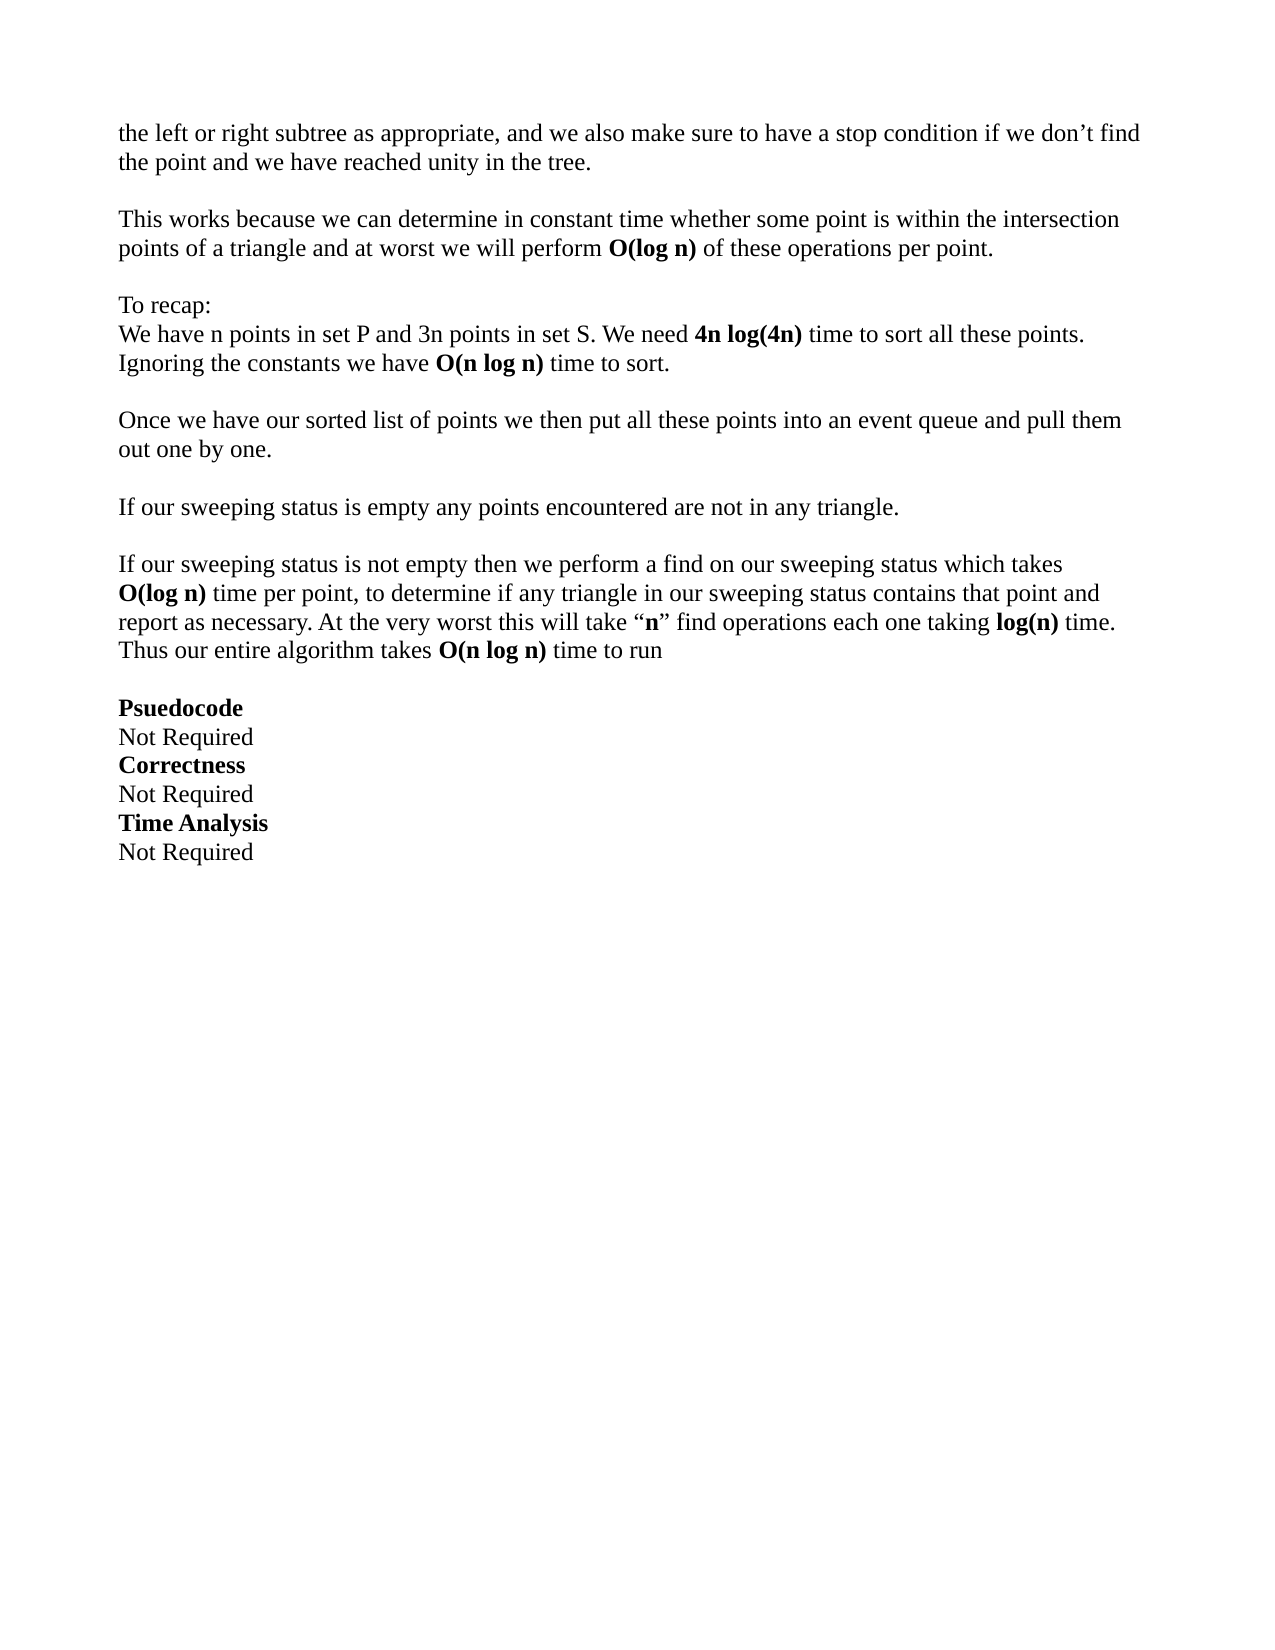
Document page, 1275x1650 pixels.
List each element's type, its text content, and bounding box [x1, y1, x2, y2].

text Correctness [118, 751, 1157, 779]
text the left or right subtree as appropriate, and we also make sure to have a stop condition if we don’t find the point and we have reached unity in the tree. [118, 118, 1157, 176]
text O(log n) time per point, to determine if any triangle in our sweeping status contains that point and report as necessary. At the very worst this will take “n” find operations each one taking log(n) time. Thus our entire algorithm takes O(n log n) time to run [118, 578, 1157, 664]
text Time Analysis [118, 808, 1157, 837]
text Once we have our sorted list of points we then put all these points into an event queue and pull them out one by one. [118, 406, 1157, 463]
text If our sweeping status is not empty then we perform a find on our sweeping status which takes [118, 549, 1157, 578]
text If our sweeping status is empty any points encountered are not in any triangle. [118, 492, 1157, 521]
text Not Required [118, 779, 1157, 808]
text Psuedocode [118, 693, 1157, 722]
text Not Required [118, 837, 1157, 866]
text Not Required [118, 722, 1157, 751]
text To recap: [118, 291, 1157, 319]
text We have n points in set P and 3n points in set S. We need 4n log(4n) time to sort all these points. Ignoring the constants we have O(n log n) time to sort. [118, 319, 1157, 377]
text This works because we can determine in constant time whether some point is within the intersection points of a triangle and at worst we will perform O(log n) of these operations per point. [118, 204, 1157, 262]
